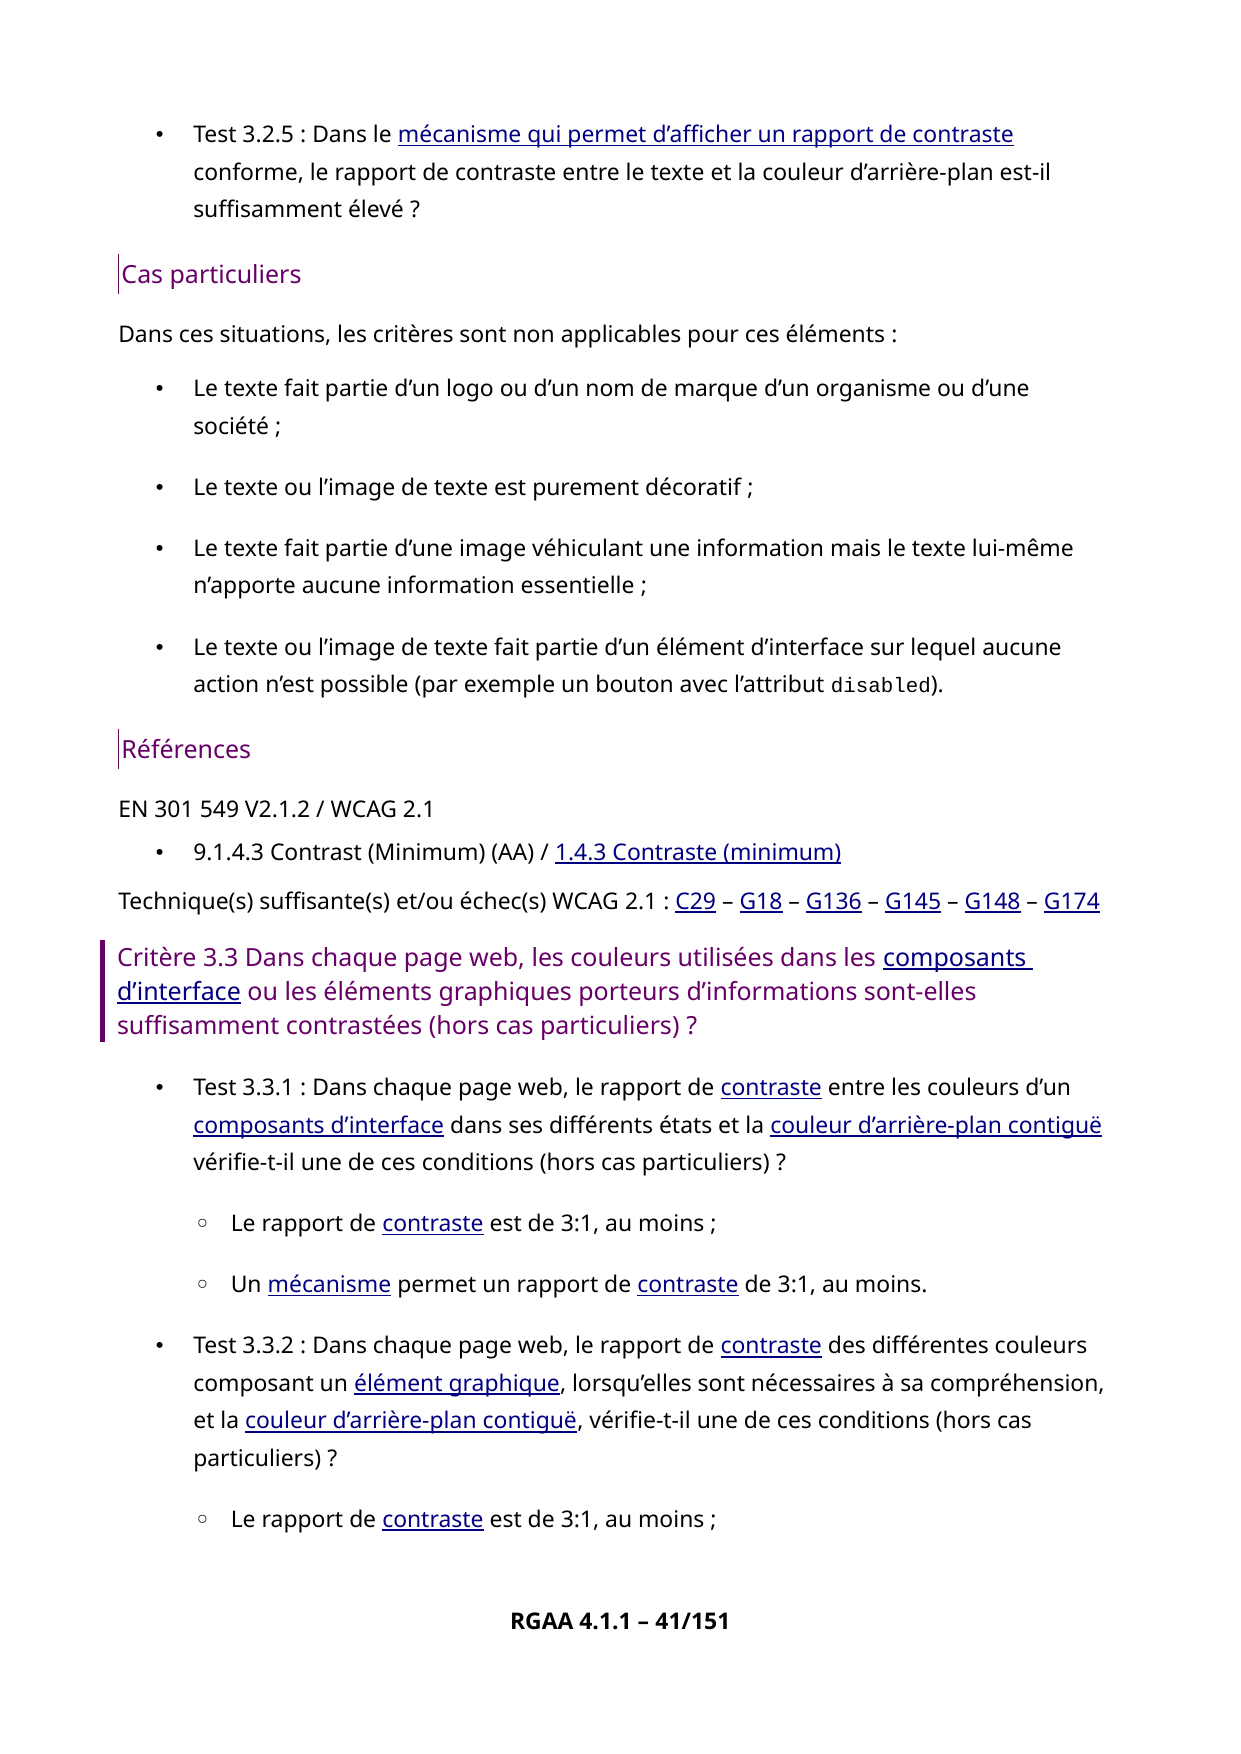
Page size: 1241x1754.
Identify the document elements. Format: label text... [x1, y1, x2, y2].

subtitle Références [119, 729, 1122, 769]
list Test 3.3.1 : Dans chaque page web, le rapport de contraste entre les couleurs d’un composants d’interface dans ses différents états et la couleur d’arrière-plan contiguë vérifie-t-il une de ces conditions (hors cas particuliers) ? [156, 1071, 1122, 1177]
list Un mécanisme permet un rapport de contraste de 3:1, au moins. [193, 1268, 1122, 1299]
list Le texte ou l’image de texte fait partie d’un élément d’interface sur lequel aucune action n’est possible (par exemple un bouton avec l’attribut disabled). [156, 631, 1122, 699]
list Test 3.3.2 : Dans chaque page web, le rapport de contraste des différentes couleurs composant un élément graphique, lorsqu’elles sont nécessaires à sa compréhension, et la couleur d’arrière-plan contiguë, vérifie-t-il une de ces conditions (hors cas particuliers) ? [156, 1329, 1122, 1473]
list Test 3.2.5 : Dans le mécanisme qui permet d’afficher un rapport de contraste conforme, le rapport de contraste entre le texte et la couleur d’arrière-plan est-il suffisamment élevé ? [156, 118, 1122, 224]
text EN 301 549 V2.1.2 / WCAG 2.1 [118, 792, 1122, 824]
list Le texte ou l’image de texte est purement décoratif ; [156, 471, 1122, 502]
text Dans ces situations, les critères sont non applicables pour ces éléments : [118, 318, 1122, 349]
list 9.1.4.3 Contrast (Minimum) (AA) / 1.4.3 Contraste (minimum) [156, 836, 1122, 867]
list Le texte fait partie d’une image véhiculant une information mais le texte lui-même n’apporte aucune information essentielle ; [156, 532, 1122, 601]
subtitle Critère 3.3 Dans chaque page web, les couleurs utilisées dans les composants d’interface ou les éléments graphiques porteurs d’informations sont-elles suffisamment contrastées (hors cas particuliers) ? [100, 939, 1122, 1042]
subtitle Cas particuliers [119, 254, 1122, 294]
list Le texte fait partie d’un logo ou d’un nom de marque d’un organisme ou d’une société ; [156, 372, 1122, 441]
text Technique(s) suffisante(s) et/ou échec(s) WCAG 2.1 : C29 – G18 – G136 – G145 – G148 – G174 [118, 885, 1122, 916]
list Le rapport de contraste est de 3:1, au moins ; [193, 1207, 1122, 1238]
list Le rapport de contraste est de 3:1, au moins ; [193, 1503, 1122, 1534]
